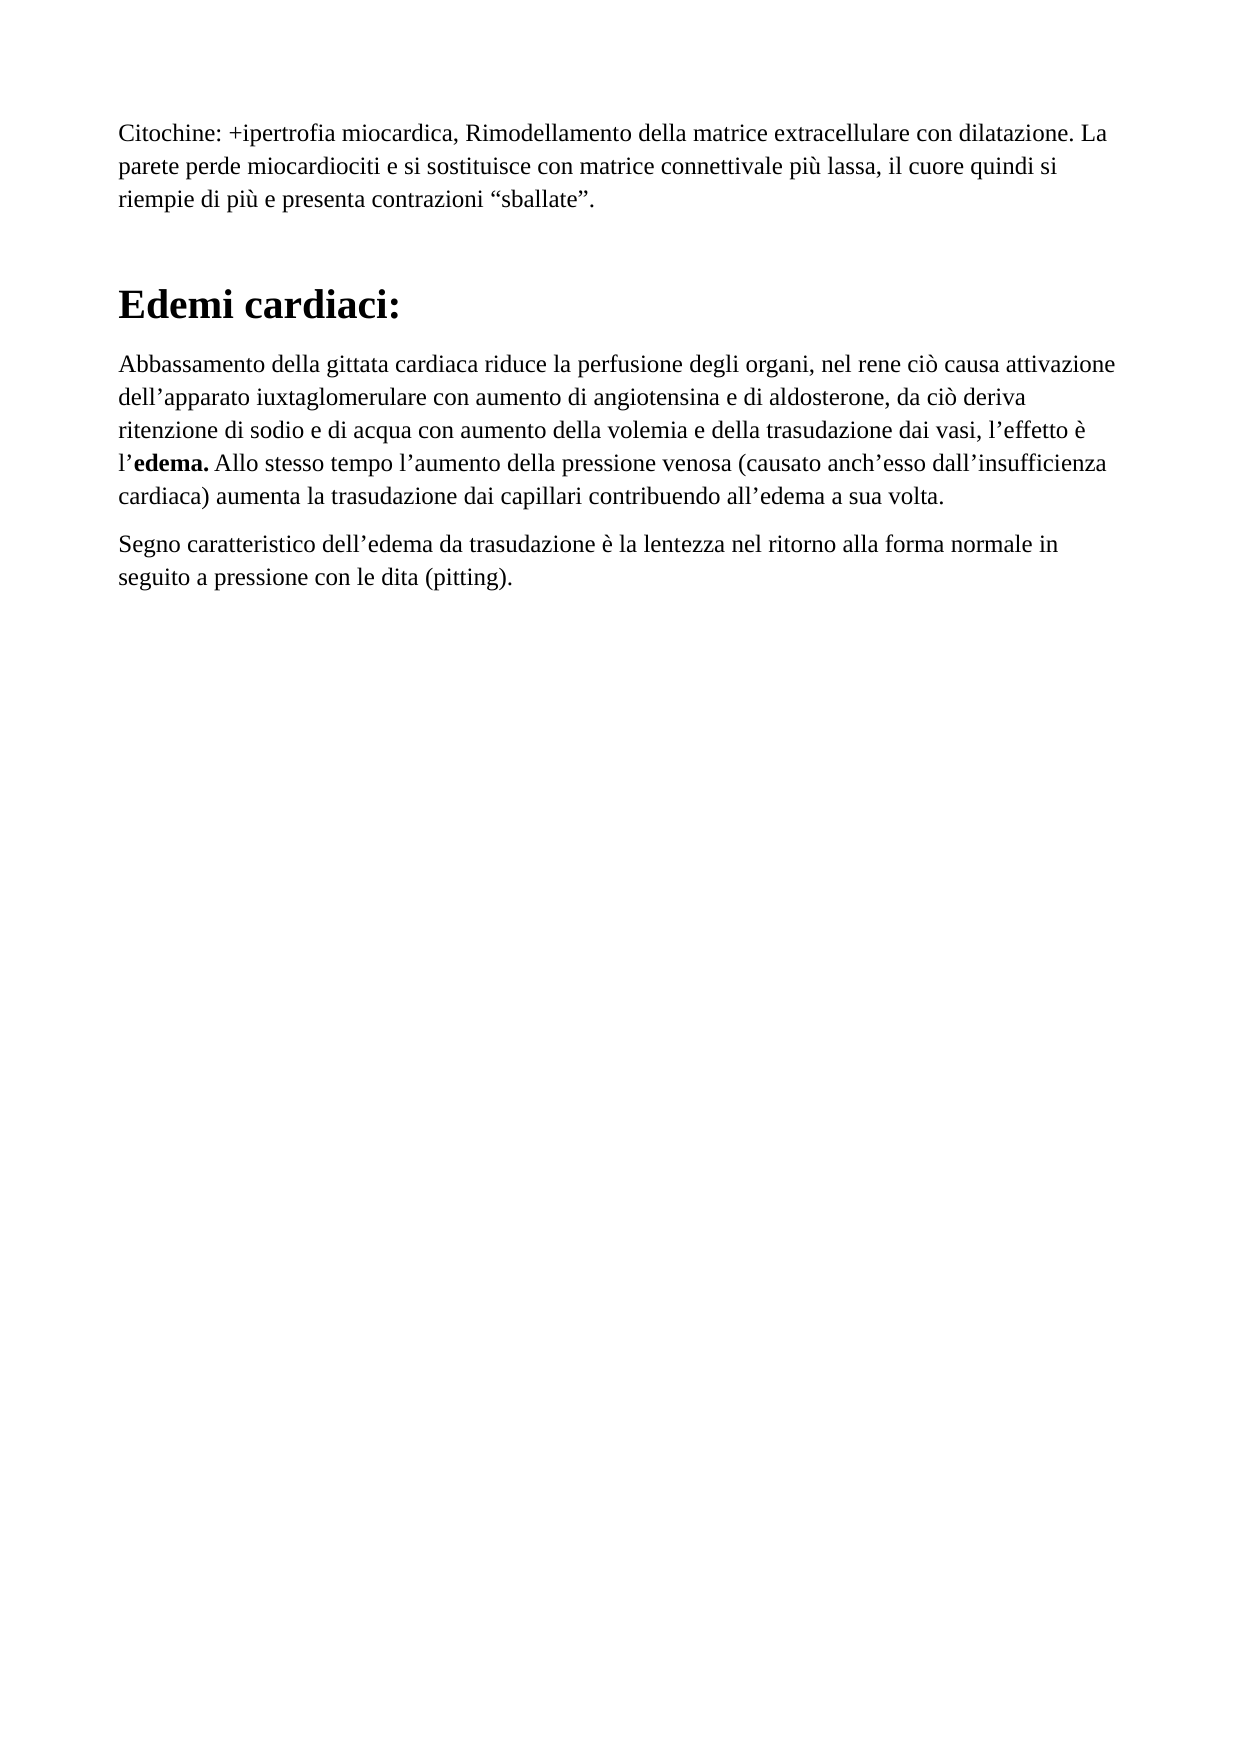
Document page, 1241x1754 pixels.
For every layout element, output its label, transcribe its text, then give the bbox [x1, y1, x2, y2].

text Segno caratteristico dell’edema da trasudazione è la lentezza nel ritorno alla forma normale in seguito a pressione con le dita (pitting). [118, 529, 1122, 591]
text Abbassamento della gittata cardiaca riduce la perfusione degli organi, nel rene ciò causa attivazione dell’apparato iuxtaglomerulare con aumento di angiotensina e di aldosterone, da ciò deriva ritenzione di sodio e di acqua con aumento della volemia e della trasudazione dai vasi, l’effetto è l’edema. Allo stesso tempo l’aumento della pressione venosa (causato anch’esso dall’insufficienza cardiaca) aumenta la trasudazione dai capillari contribuendo all’edema a sua volta. [118, 349, 1122, 510]
text Edemi cardiaci: [118, 279, 1122, 327]
text Citochine: +ipertrofia miocardica, Rimodellamento della matrice extracellulare con dilatazione. La parete perde miocardiociti e si sostituisce con matrice connettivale più lassa, il cuore quindi si riempie di più e presenta contrazioni “sballate”. [118, 118, 1122, 213]
